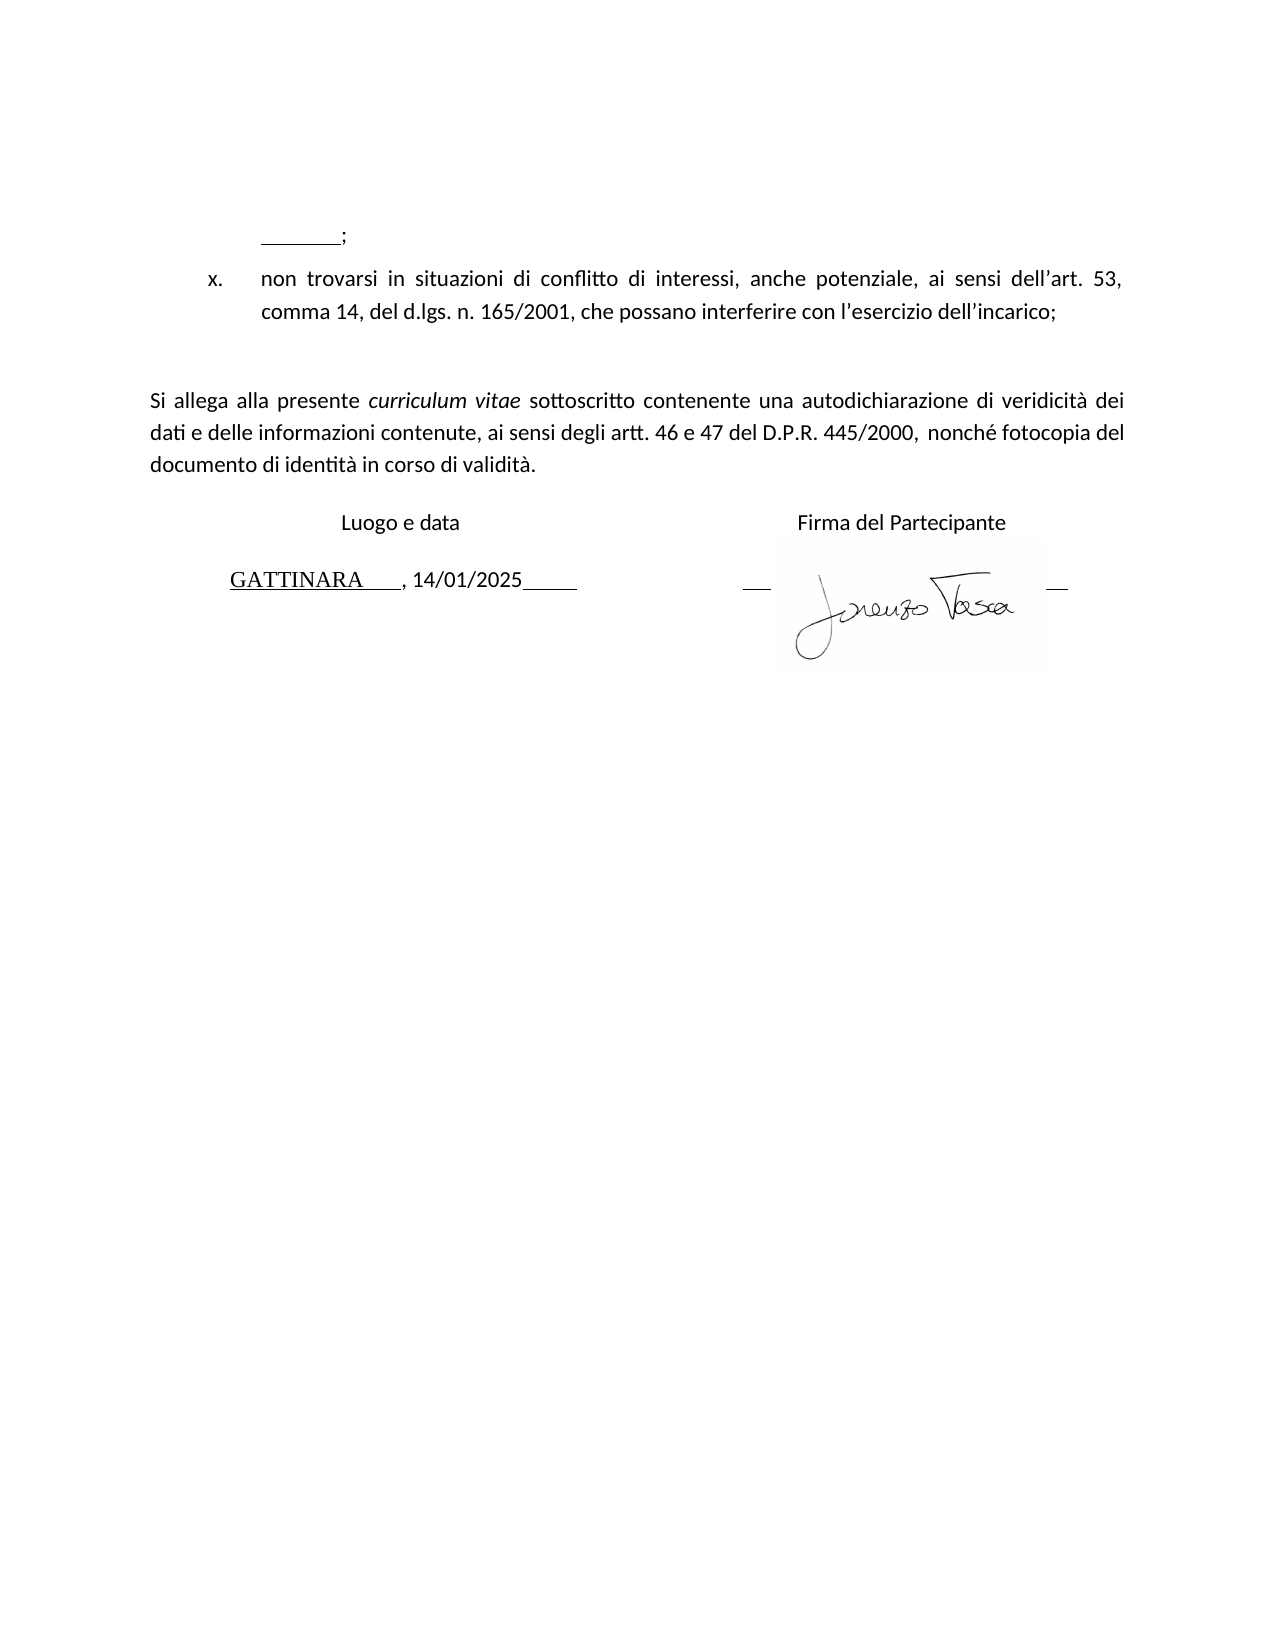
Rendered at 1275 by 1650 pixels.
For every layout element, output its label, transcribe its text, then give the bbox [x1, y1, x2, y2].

text ; [261, 220, 1162, 248]
text GATTINARA , 14/01/2025 [230, 565, 771, 593]
text Si allega alla presente curriculum vitae sottoscritto contenente una autodichiarazione di veridicità dei dati e delle informazioni contenute, ai sensi degli artt. 46 e 47 del D.P.R. 445/2000, nonché fotocopia del documento di identità in corso di validità. [150, 386, 1125, 479]
text Luogo e data Firma del Partecipante [341, 508, 1162, 536]
text [1047, 565, 1162, 593]
picture [771, 537, 1047, 675]
list non trovarsi in situazioni di conflitto di interessi, anche potenziale, ai sensi dell’art. 53, comma 14, del d.lgs. n. 165/2001, che possano interferire con l’esercizio dell’incarico; [208, 264, 1125, 325]
